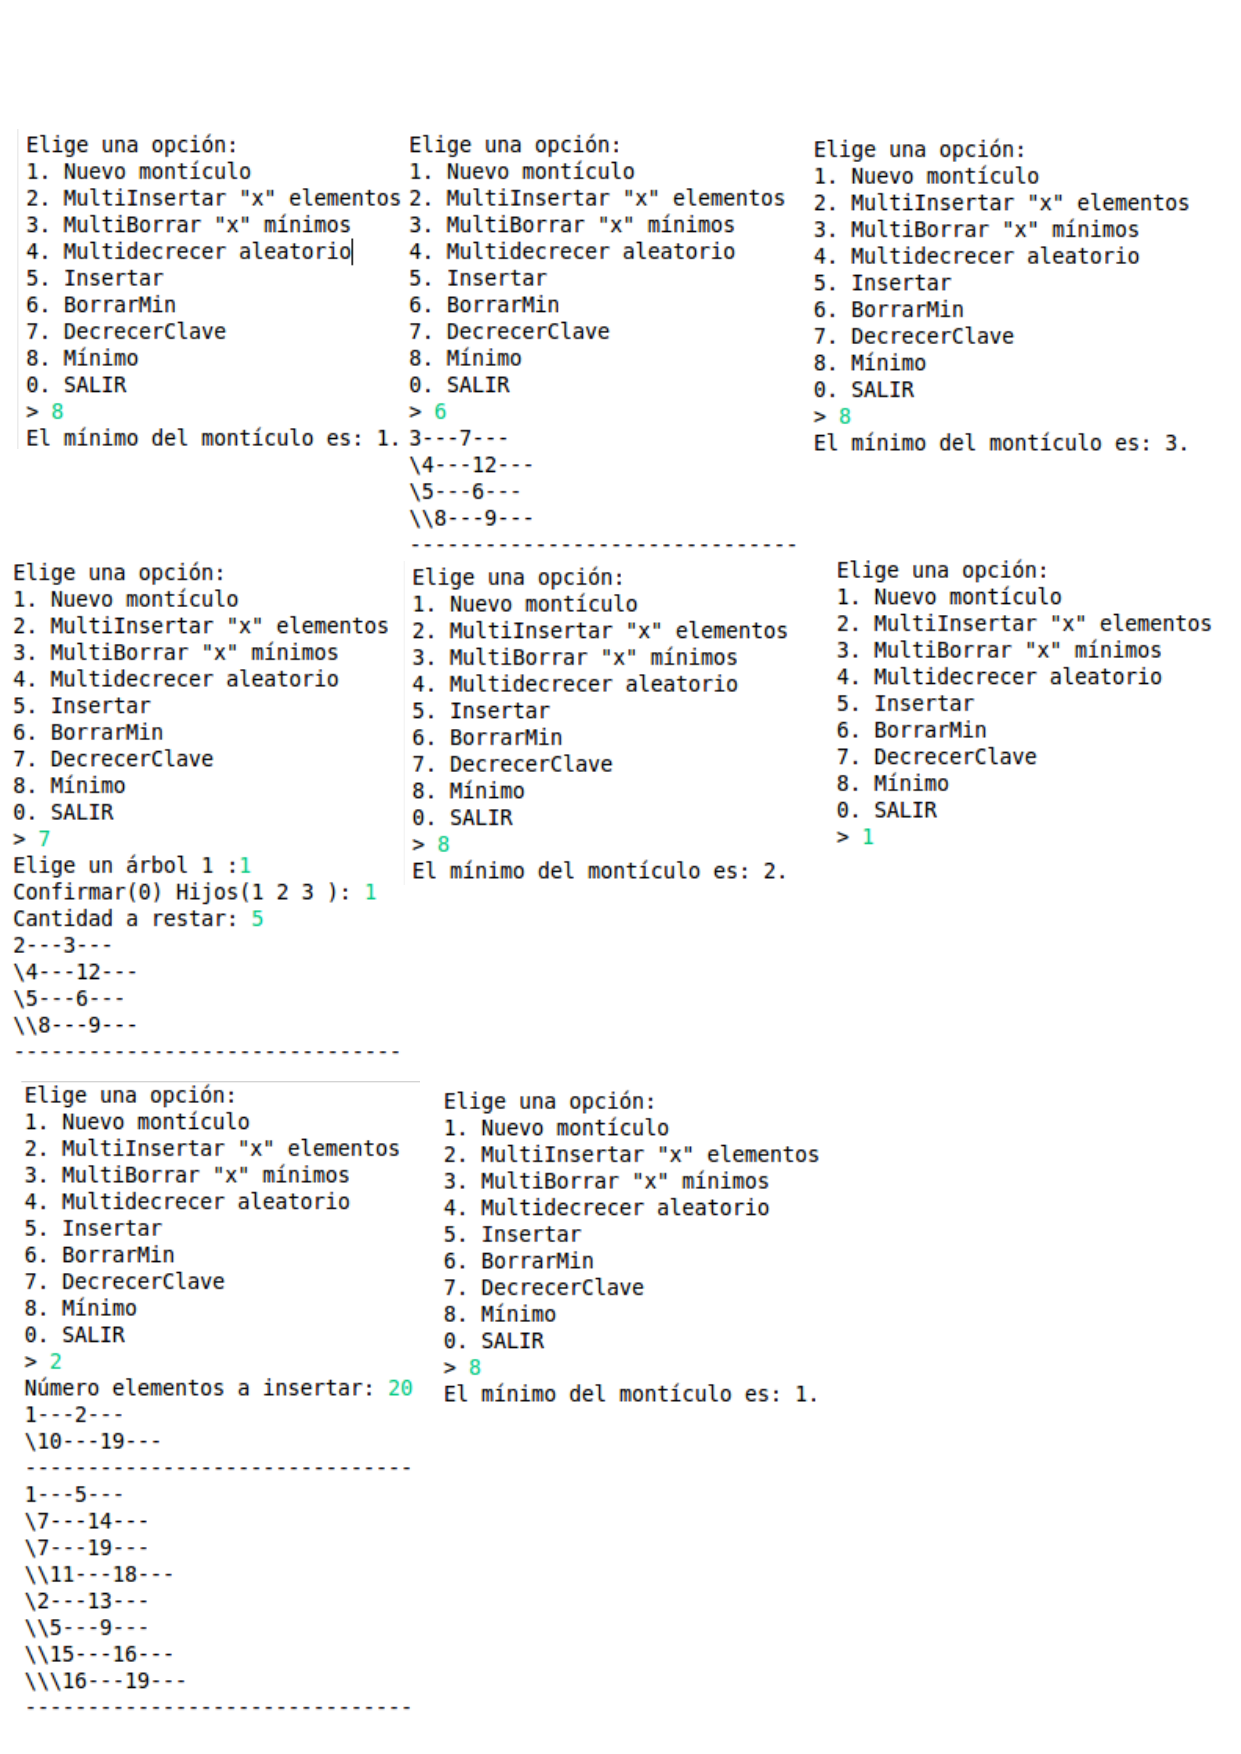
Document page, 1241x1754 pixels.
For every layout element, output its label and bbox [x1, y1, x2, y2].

picture [17, 129, 1195, 551]
picture [20, 1081, 420, 1712]
picture [829, 556, 1219, 846]
picture [7, 561, 806, 1061]
picture [437, 1084, 828, 1408]
